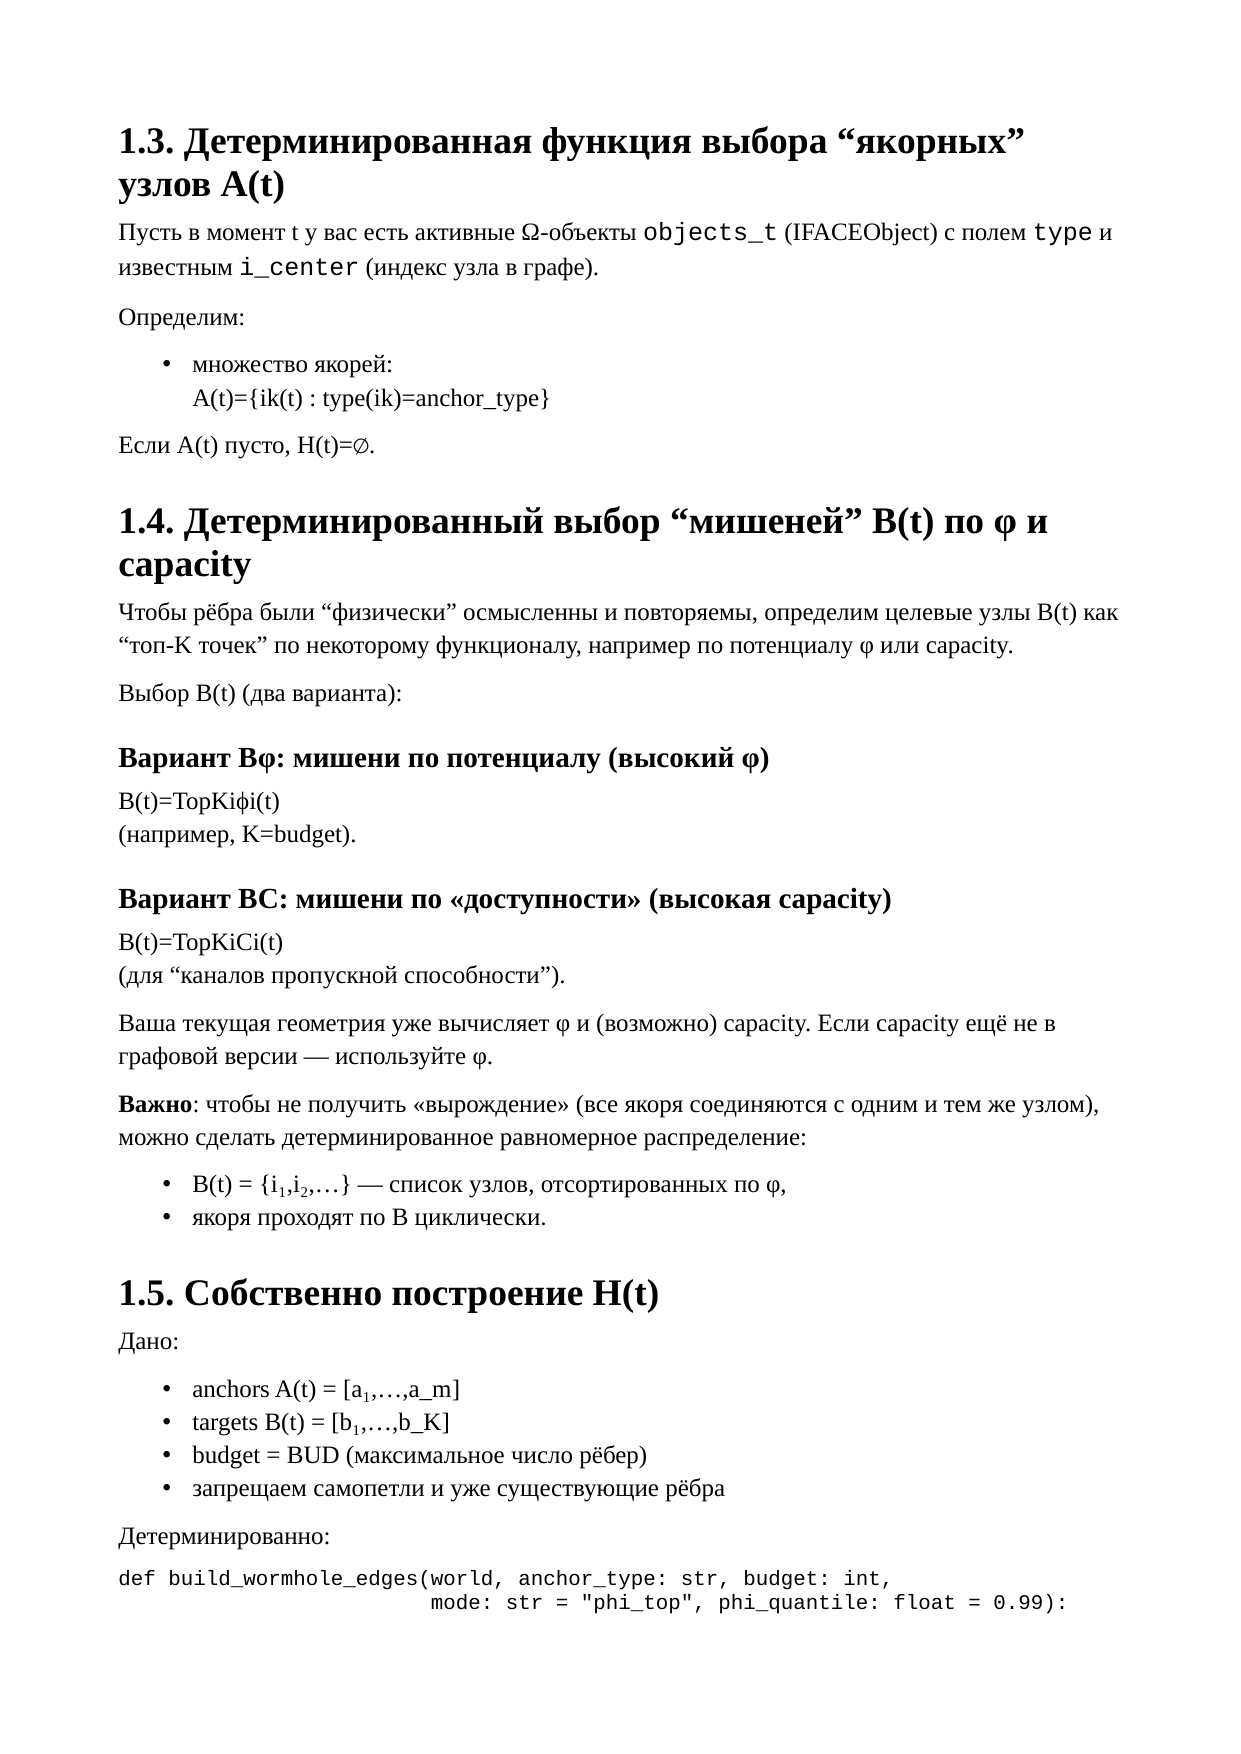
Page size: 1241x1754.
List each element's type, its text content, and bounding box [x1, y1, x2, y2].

text Чтобы рёбра были “физически” осмысленны и повторяемы, определим целевые узлы B(t) как “топ-K точек” по некоторому функционалу, например по потенциалу φ или capacity. [118, 597, 1122, 659]
list anchors A(t) = [a₁,…,a_m] [162, 1374, 1122, 1403]
text Если A(t) пусто, H(t)=∅. [118, 430, 1122, 459]
text Детерминированно: [118, 1521, 1122, 1549]
text Определим: [118, 302, 1122, 331]
text B(t)=TopK⁡iϕi(t) (например, K=budget). [118, 786, 1122, 848]
subtitle Вариант BC: мишени по «доступности» (высокая capacity) [118, 881, 1122, 915]
text Пусть в момент t у вас есть активные Ω‑объекты objects_t (IFACEObject) с полем type и известным i_center (индекс узла в графе). [118, 217, 1122, 283]
text mode: str = "phi_top", phi_quantile: float = 0.99): [118, 1592, 1122, 1616]
list запрещаем самопетли и уже существующие рёбра [162, 1473, 1122, 1502]
list B(t) = {i₁,i₂,…} — список узлов, отсортированных по φ, [162, 1169, 1122, 1198]
text Дано: [118, 1326, 1122, 1355]
subtitle 1.5. Собственно построение H(t) [118, 1271, 1122, 1314]
text Важно: чтобы не получить «вырождение» (все якоря соединяются с одним и тем же узлом), можно сделать детерминированное равномерное распределение: [118, 1089, 1122, 1151]
list якоря проходят по B циклически. [162, 1202, 1122, 1231]
list множество якорей: A(t)={ik(t) : type(ik)=anchor_type} [162, 349, 1122, 411]
subtitle Вариант Bφ: мишени по потенциалу (высокий φ) [118, 740, 1122, 774]
subtitle 1.4. Детерминированный выбор “мишеней” B(t) по φ и capacity [118, 499, 1122, 585]
list budget = BUD (максимальное число рёбер) [162, 1440, 1122, 1469]
text Ваша текущая геометрия уже вычисляет φ и (возможно) capacity. Если capacity ещё не в графовой версии — используйте φ. [118, 1008, 1122, 1070]
text B(t)=TopK⁡iCi(t) (для “каналов пропускной способности”). [118, 927, 1122, 989]
list targets B(t) = [b₁,…,b_K] [162, 1407, 1122, 1436]
subtitle 1.3. Детерминированная функция выбора “якорных” узлов A(t) [118, 118, 1122, 204]
text Выбор B(t) (два варианта): [118, 678, 1122, 707]
text def build_wormhole_edges(world, anchor_type: str, budget: int, [118, 1568, 1122, 1592]
